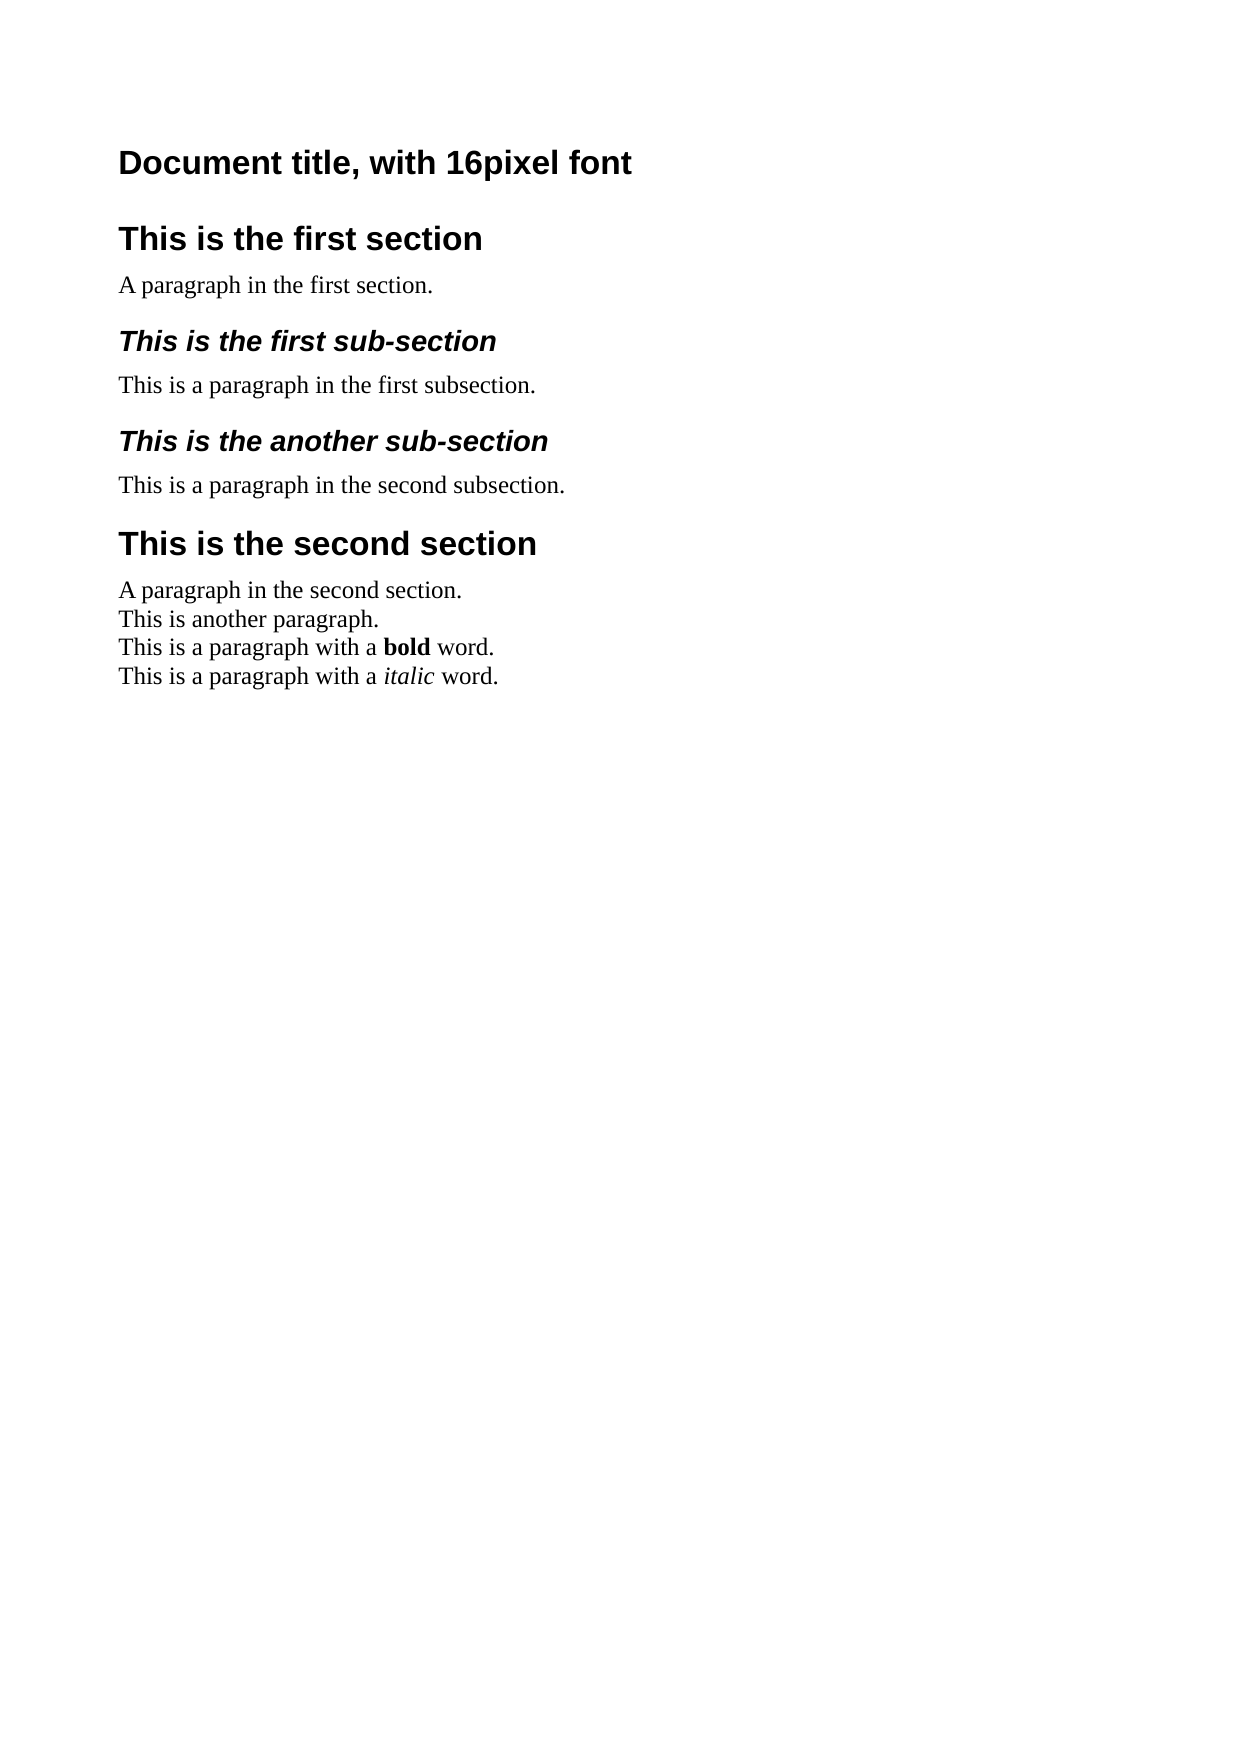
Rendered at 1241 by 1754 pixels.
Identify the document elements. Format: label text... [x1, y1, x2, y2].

subtitle This is the another sub-section [118, 424, 1122, 457]
subtitle This is the first sub-section [118, 324, 1122, 358]
subtitle Document title, with 16pixel font [118, 143, 1122, 182]
subtitle This is the second section [118, 524, 1122, 562]
text This is a paragraph with a bold word. [118, 632, 1122, 661]
text This is a paragraph in the second subsection. [118, 470, 1122, 499]
text This is a paragraph in the first subsection. [118, 370, 1122, 399]
text A paragraph in the second section. [118, 575, 1122, 604]
text A paragraph in the first section. [118, 270, 1122, 299]
subtitle This is the first section [118, 219, 1122, 258]
text This is a paragraph with a italic word. [118, 661, 1122, 690]
text This is another paragraph. [118, 604, 1122, 632]
